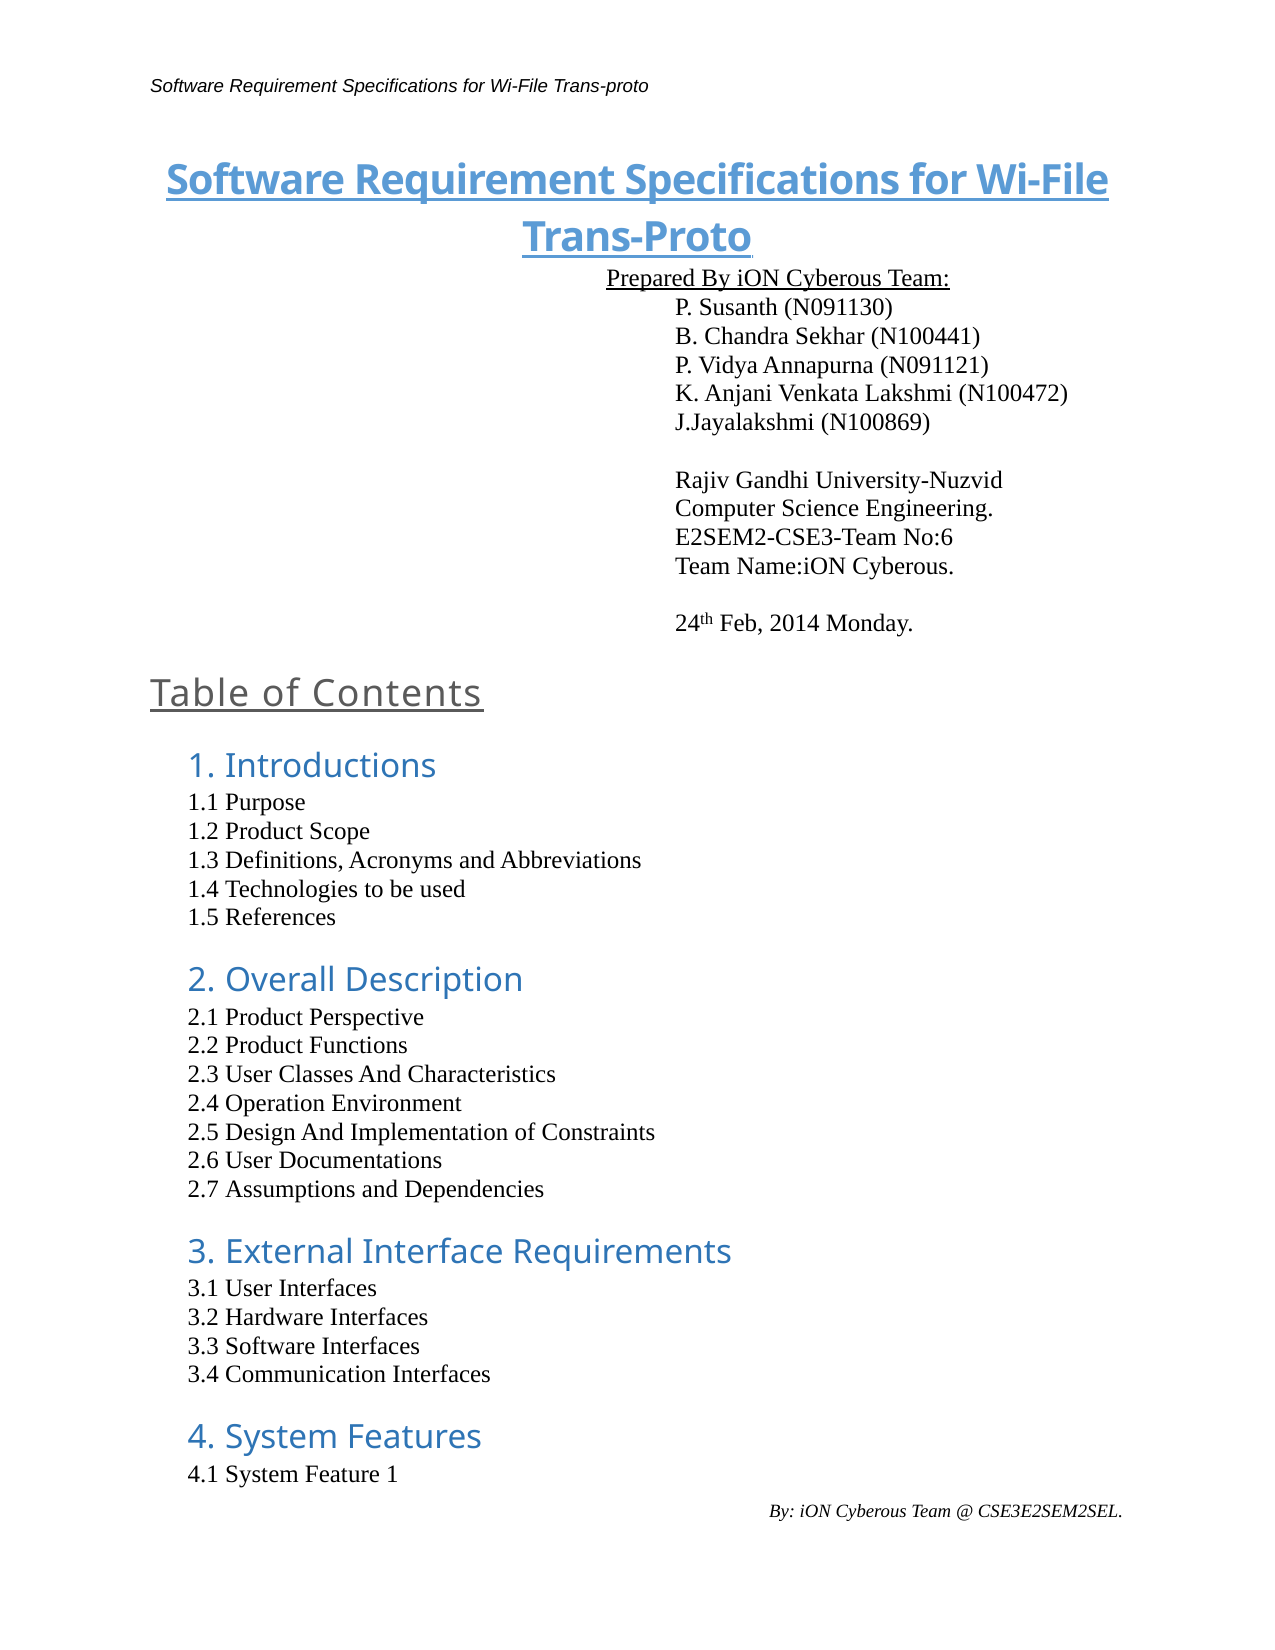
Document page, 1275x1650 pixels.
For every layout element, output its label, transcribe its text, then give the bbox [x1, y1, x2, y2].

list User Documentations [187, 1145, 1125, 1174]
subtitle Introductions [187, 742, 1125, 787]
text P. Vidya Annapurna (N091121) [675, 350, 1125, 378]
subtitle External Interface Requirements [187, 1228, 1125, 1273]
list Hardware Interfaces [187, 1302, 1125, 1331]
title Software Requirement Specifications for Wi-File Trans-Proto [150, 150, 1125, 263]
text P. Susanth (N091130) [675, 292, 1125, 321]
list System Feature 1 [187, 1459, 1125, 1487]
list Technologies to be used [187, 874, 1125, 902]
list Product Perspective [187, 1002, 1125, 1030]
text B. Chandra Sekhar (N100441) [675, 321, 1125, 350]
list Product Functions [187, 1030, 1125, 1059]
list Software Interfaces [187, 1331, 1125, 1359]
text Team Name:iON Cyberous. [150, 551, 1125, 580]
list Assumptions and Dependencies [187, 1174, 1125, 1203]
subtitle System Features [187, 1413, 1125, 1459]
text Computer Science Engineering. [150, 493, 1125, 522]
subtitle Table of Contents [150, 666, 1125, 717]
text Rajiv Gandhi University-Nuzvid [150, 465, 1125, 493]
list Definitions, Acronyms and Abbreviations [187, 845, 1125, 874]
text 24th Feb, 2014 Monday. [150, 608, 1125, 637]
text K. Anjani Venkata Lakshmi (N100472) [150, 378, 1125, 407]
list User Interfaces [187, 1273, 1125, 1302]
list Design And Implementation of Constraints [187, 1117, 1125, 1145]
list Operation Environment [187, 1088, 1125, 1117]
text Prepared By iON Cyberous Team: [600, 263, 1125, 292]
list Communication Interfaces [187, 1359, 1125, 1388]
list User Classes And Characteristics [187, 1059, 1125, 1088]
text J.Jayalakshmi (N100869) [150, 407, 1125, 436]
list Purpose [187, 787, 1125, 816]
subtitle Overall Description [187, 956, 1125, 1002]
list References [187, 902, 1125, 931]
list Product Scope [187, 816, 1125, 845]
text E2SEM2-CSE3-Team No:6 [150, 522, 1125, 551]
